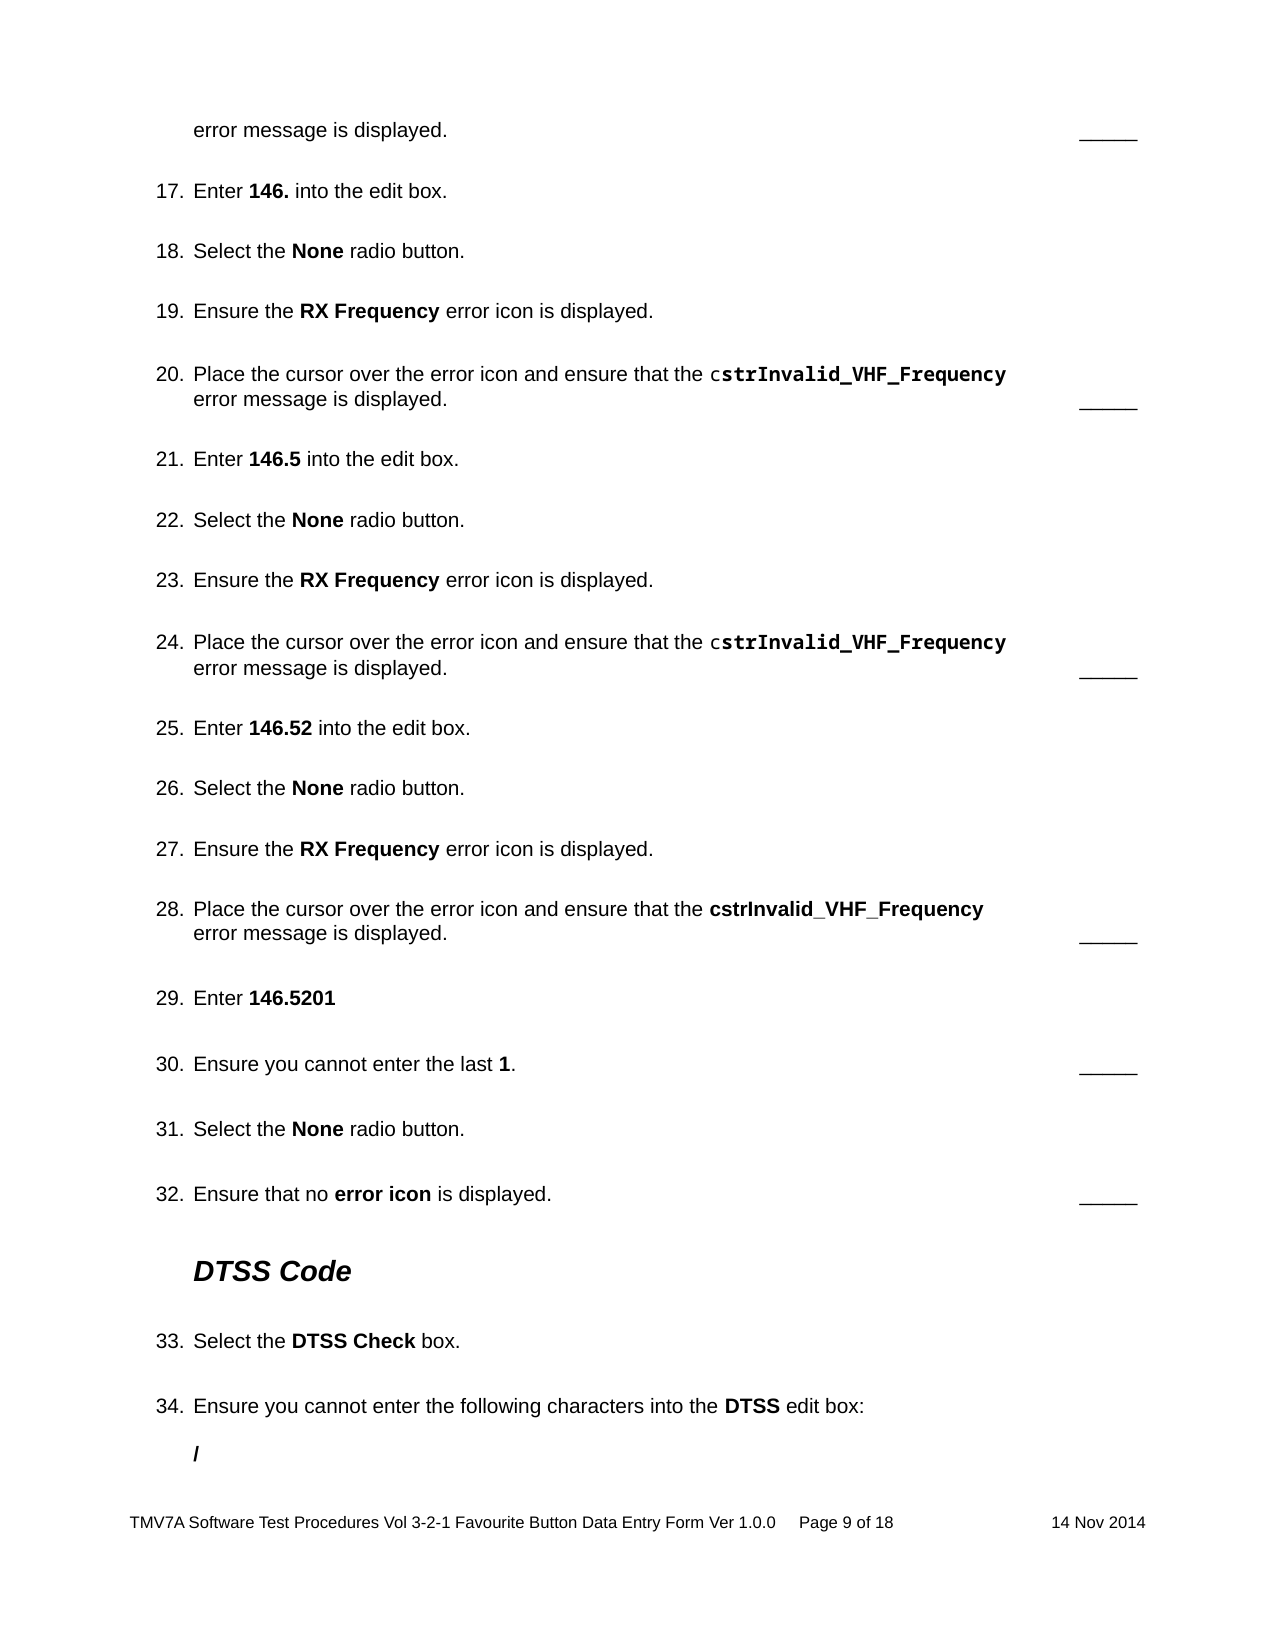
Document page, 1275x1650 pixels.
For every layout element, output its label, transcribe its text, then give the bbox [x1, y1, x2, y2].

list Ensure the RX Frequency error icon is displayed. [156, 299, 1157, 347]
list Ensure you cannot enter the last 1. _____ [156, 1051, 1157, 1104]
list Enter 146.52 into the edit box. [156, 716, 1157, 764]
list Enter 146.5 into the edit box. [156, 447, 1157, 495]
list Select the None radio button. [156, 508, 1157, 556]
list Place the cursor over the error icon and ensure that the cstrInvalid_VHF_Frequency error message is displayed. _____ [156, 628, 1157, 703]
list Enter 146. into the edit box. [156, 178, 1157, 226]
list Ensure the RX Frequency error icon is displayed. [156, 568, 1157, 616]
list Place the cursor over the error icon and ensure that the cstrInvalid_VHF_Frequency error message is displayed. _____ [156, 360, 1157, 435]
list Ensure that no error icon is displayed. _____ DTSS Code [156, 1182, 1157, 1316]
list Select the None radio button. [156, 776, 1157, 824]
list Select the DTSS Check box. [156, 1328, 1157, 1381]
list Ensure the RX Frequency error icon is displayed. [156, 837, 1157, 884]
list Select the None radio button. [156, 239, 1157, 287]
list Select the None radio button. [156, 1117, 1157, 1169]
list Ensure you cannot enter the following characters into the DTSS edit box: / : [156, 1394, 1157, 1466]
list Enter 146.5201 [156, 986, 1157, 1039]
list error message is displayed. _____ [156, 118, 1157, 166]
list Place the cursor over the error icon and ensure that the cstrInvalid_VHF_Frequency error message is displayed. _____ [156, 897, 1157, 974]
